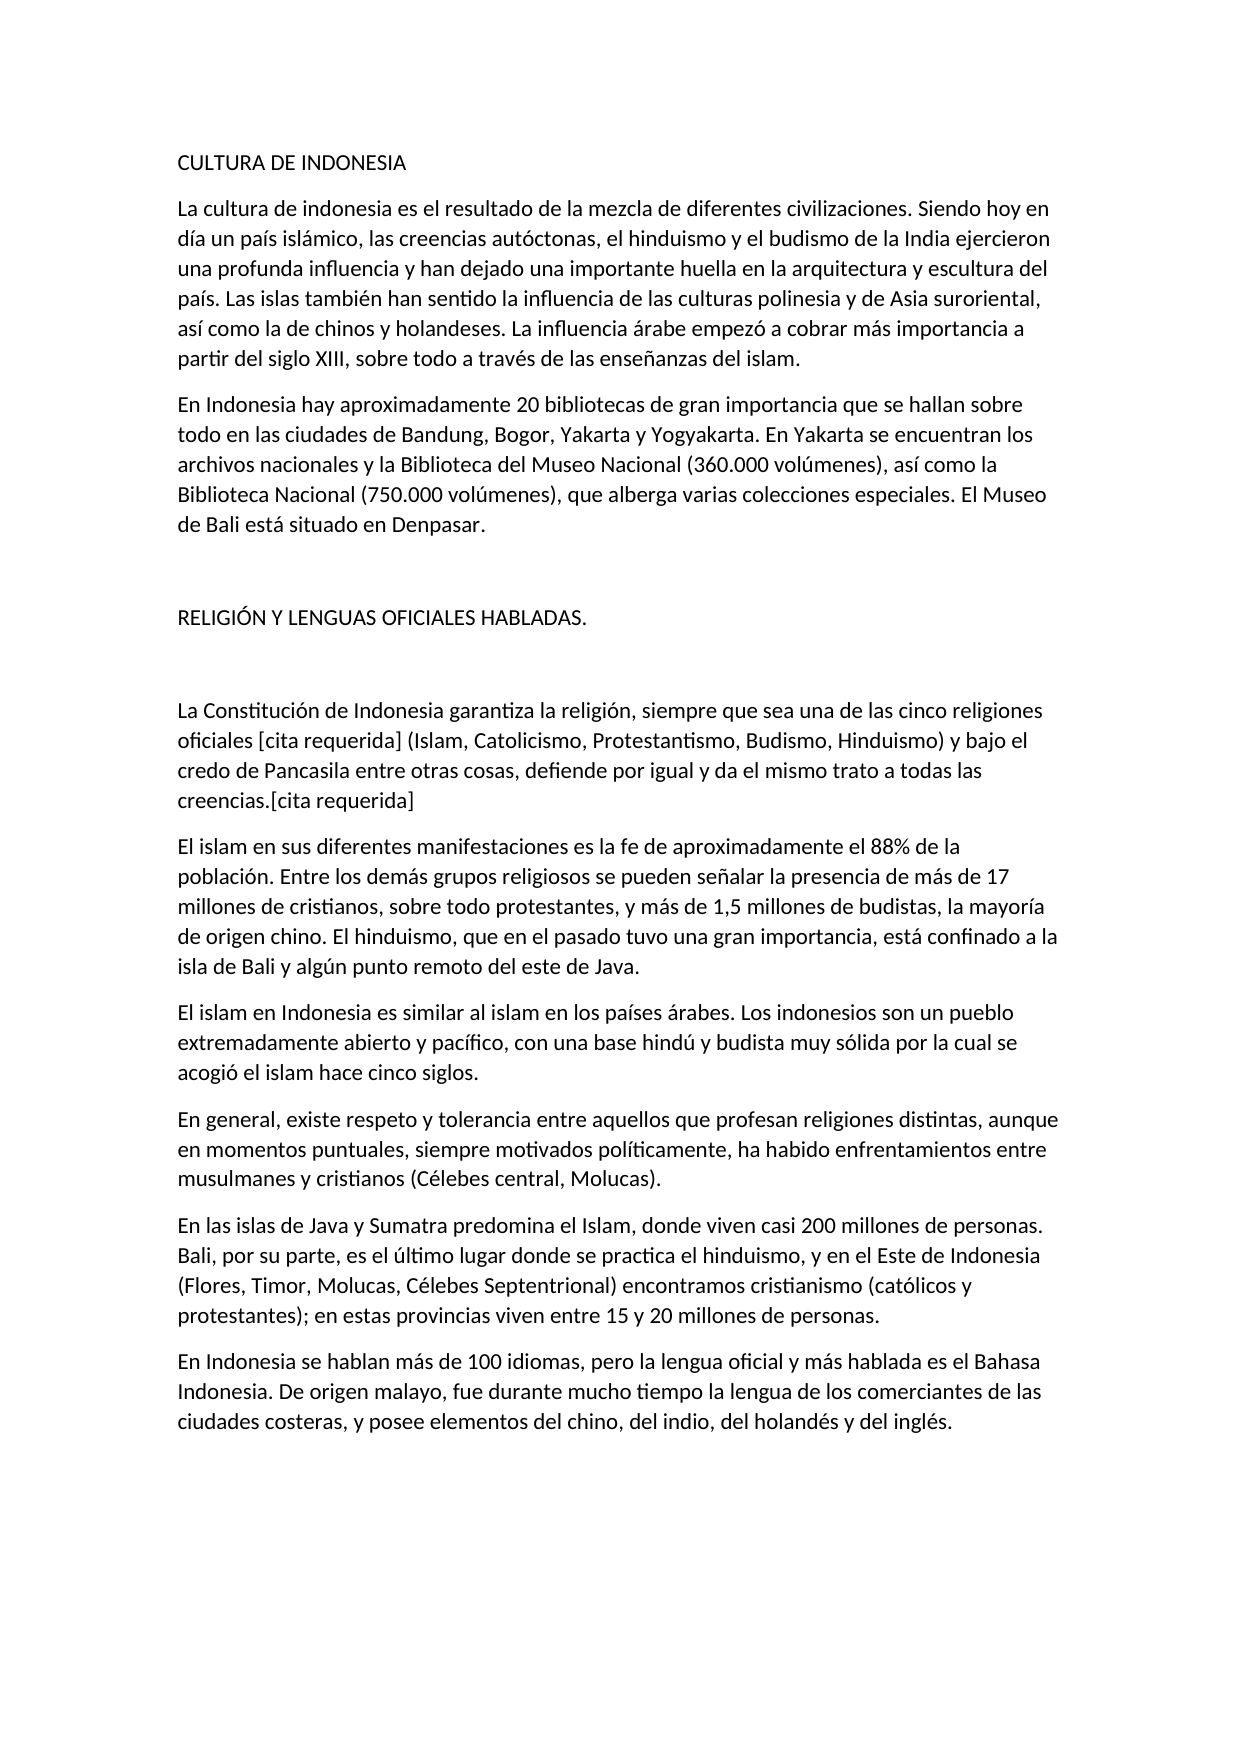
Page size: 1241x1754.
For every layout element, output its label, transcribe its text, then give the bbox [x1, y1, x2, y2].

text La Constitución de Indonesia garantiza la religión, siempre que sea una de las cinco religiones oficiales [cita requerida] (Islam, Catolicismo, Protestantismo, Budismo, Hinduismo) y bajo el credo de Pancasila entre otras cosas, defiende por igual y da el mismo trato a todas las creencias.[cita requerida] [177, 696, 1063, 814]
text En Indonesia se hablan más de 100 idiomas, pero la lengua oficial y más hablada es el Bahasa Indonesia. De origen malayo, fue durante mucho tiempo la lengua de los comerciantes de las ciudades costeras, y posee elementos del chino, del indio, del holandés y del inglés. [177, 1347, 1063, 1435]
text En las islas de Java y Sumatra predomina el Islam, donde viven casi 200 millones de personas. Bali, por su parte, es el último lugar donde se practica el hinduismo, y en el Este de Indonesia (Flores, Timor, Molucas, Célebes Septentrional) encontramos cristianismo (católicos y protestantes); en estas provincias viven entre 15 y 20 millones de personas. [177, 1211, 1063, 1329]
text El islam en sus diferentes manifestaciones es la fe de aproximadamente el 88% de la población. Entre los demás grupos religiosos se pueden señalar la presencia de más de 17 millones de cristianos, sobre todo protestantes, y más de 1,5 millones de budistas, la mayoría de origen chino. El hinduismo, que en el pasado tuvo una gran importancia, está confinado a la isla de Bali y algún punto remoto del este de Java. [177, 832, 1063, 980]
text RELIGIÓN Y LENGUAS OFICIALES HABLADAS. [177, 603, 1063, 631]
text CULTURA DE INDONESIA [177, 148, 1063, 176]
text En Indonesia hay aproximadamente 20 bibliotecas de gran importancia que se hallan sobre todo en las ciudades de Bandung, Bogor, Yakarta y Yogyakarta. En Yakarta se encuentran los archivos nacionales y la Biblioteca del Museo Nacional (360.000 volúmenes), así como la Biblioteca Nacional (750.000 volúmenes), que alberga varias colecciones especiales. El Museo de Bali está situado en Denpasar. [177, 390, 1063, 538]
text El islam en Indonesia es similar al islam en los países árabes. Los indonesios son un pueblo extremadamente abierto y pacífico, con una base hindú y budista muy sólida por la cual se acogió el islam hace cinco siglos. [177, 998, 1063, 1086]
text En general, existe respeto y tolerancia entre aquellos que profesan religiones distintas, aunque en momentos puntuales, siempre motivados políticamente, ha habido enfrentamientos entre musulmanes y cristianos (Célebes central, Molucas). [177, 1105, 1063, 1193]
text La cultura de indonesia es el resultado de la mezcla de diferentes civilizaciones. Siendo hoy en día un país islámico, las creencias autóctonas, el hinduismo y el budismo de la India ejercieron una profunda influencia y han dejado una importante huella en la arquitectura y escultura del país. Las islas también han sentido la influencia de las culturas polinesia y de Asia suroriental, así como la de chinos y holandeses. La influencia árabe empezó a cobrar más importancia a partir del siglo XIII, sobre todo a través de las enseñanzas del islam. [177, 194, 1063, 372]
